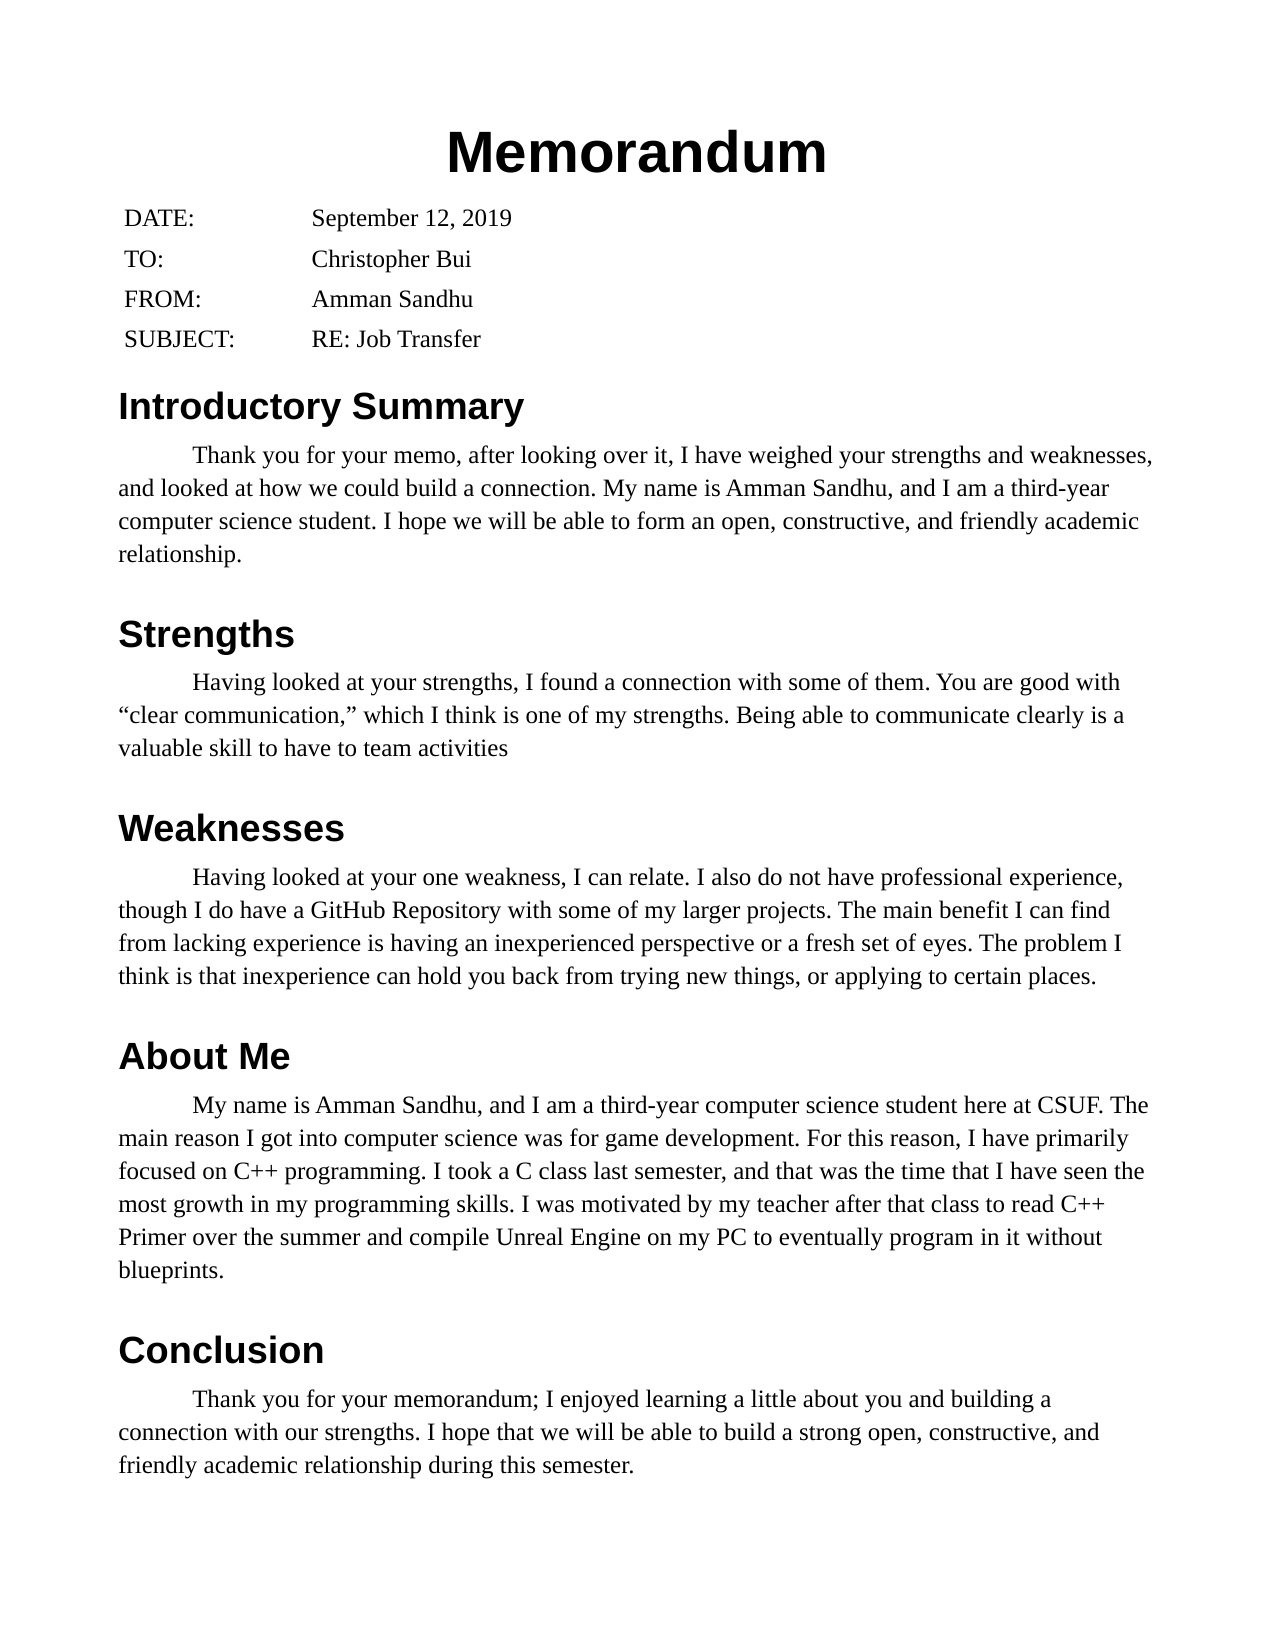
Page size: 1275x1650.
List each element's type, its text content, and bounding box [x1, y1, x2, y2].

subtitle Introductory Summary [118, 383, 1157, 427]
table_cell Amman Sandhu [306, 278, 577, 318]
subtitle Conclusion [118, 1328, 1157, 1371]
text Having looked at your one weakness, I can relate. I also do not have professional experience, though I do have a GitHub Repository with some of my larger projects. The main benefit I can find from lacking experience is having an inexperienced perspective or a fresh set of eyes. The problem I think is that inexperience can hold you back from trying new things, or applying to certain places. [118, 862, 1157, 990]
table_cell RE: Job Transfer [306, 318, 577, 358]
table_header September 12, 2019 [306, 198, 577, 238]
subtitle Strengths [118, 611, 1157, 655]
text Thank you for your memo, after looking over it, I have weighed your strengths and weaknesses, and looked at how we could build a connection. My name is Amman Sandhu, and I am a third-year computer science student. I hope we will be able to form an open, constructive, and friendly academic relationship. [118, 440, 1157, 567]
table_cell SUBJECT: [118, 318, 306, 358]
subtitle Weaknesses [118, 806, 1157, 850]
text Thank you for your memorandum; I enjoyed learning a little about you and building a connection with our strengths. I hope that we will be able to build a strong open, constructive, and friendly academic relationship during this semester. [118, 1384, 1157, 1479]
text My name is Amman Sandhu, and I am a third-year computer science student here at CSUF. The main reason I got into computer science was for game development. For this reason, I have primarily focused on C++ programming. I took a C class last semester, and that was the time that I have seen the most growth in my programming skills. I was motivated by my teacher after that class to read C++ Primer over the summer and compile Unreal Engine on my PC to eventually program in it without blueprints. [118, 1090, 1157, 1284]
table_cell FROM: [118, 278, 306, 318]
table_cell TO: [118, 238, 306, 278]
table_header DATE: [118, 198, 306, 238]
table_cell Christopher Bui [306, 238, 577, 278]
text Having looked at your strengths, I found a connection with some of them. You are good with “clear communication,” which I think is one of my strengths. Being able to communicate clearly is a valuable skill to have to team activities [118, 667, 1157, 762]
subtitle About Me [118, 1034, 1157, 1078]
title Memorandum [118, 118, 1157, 185]
